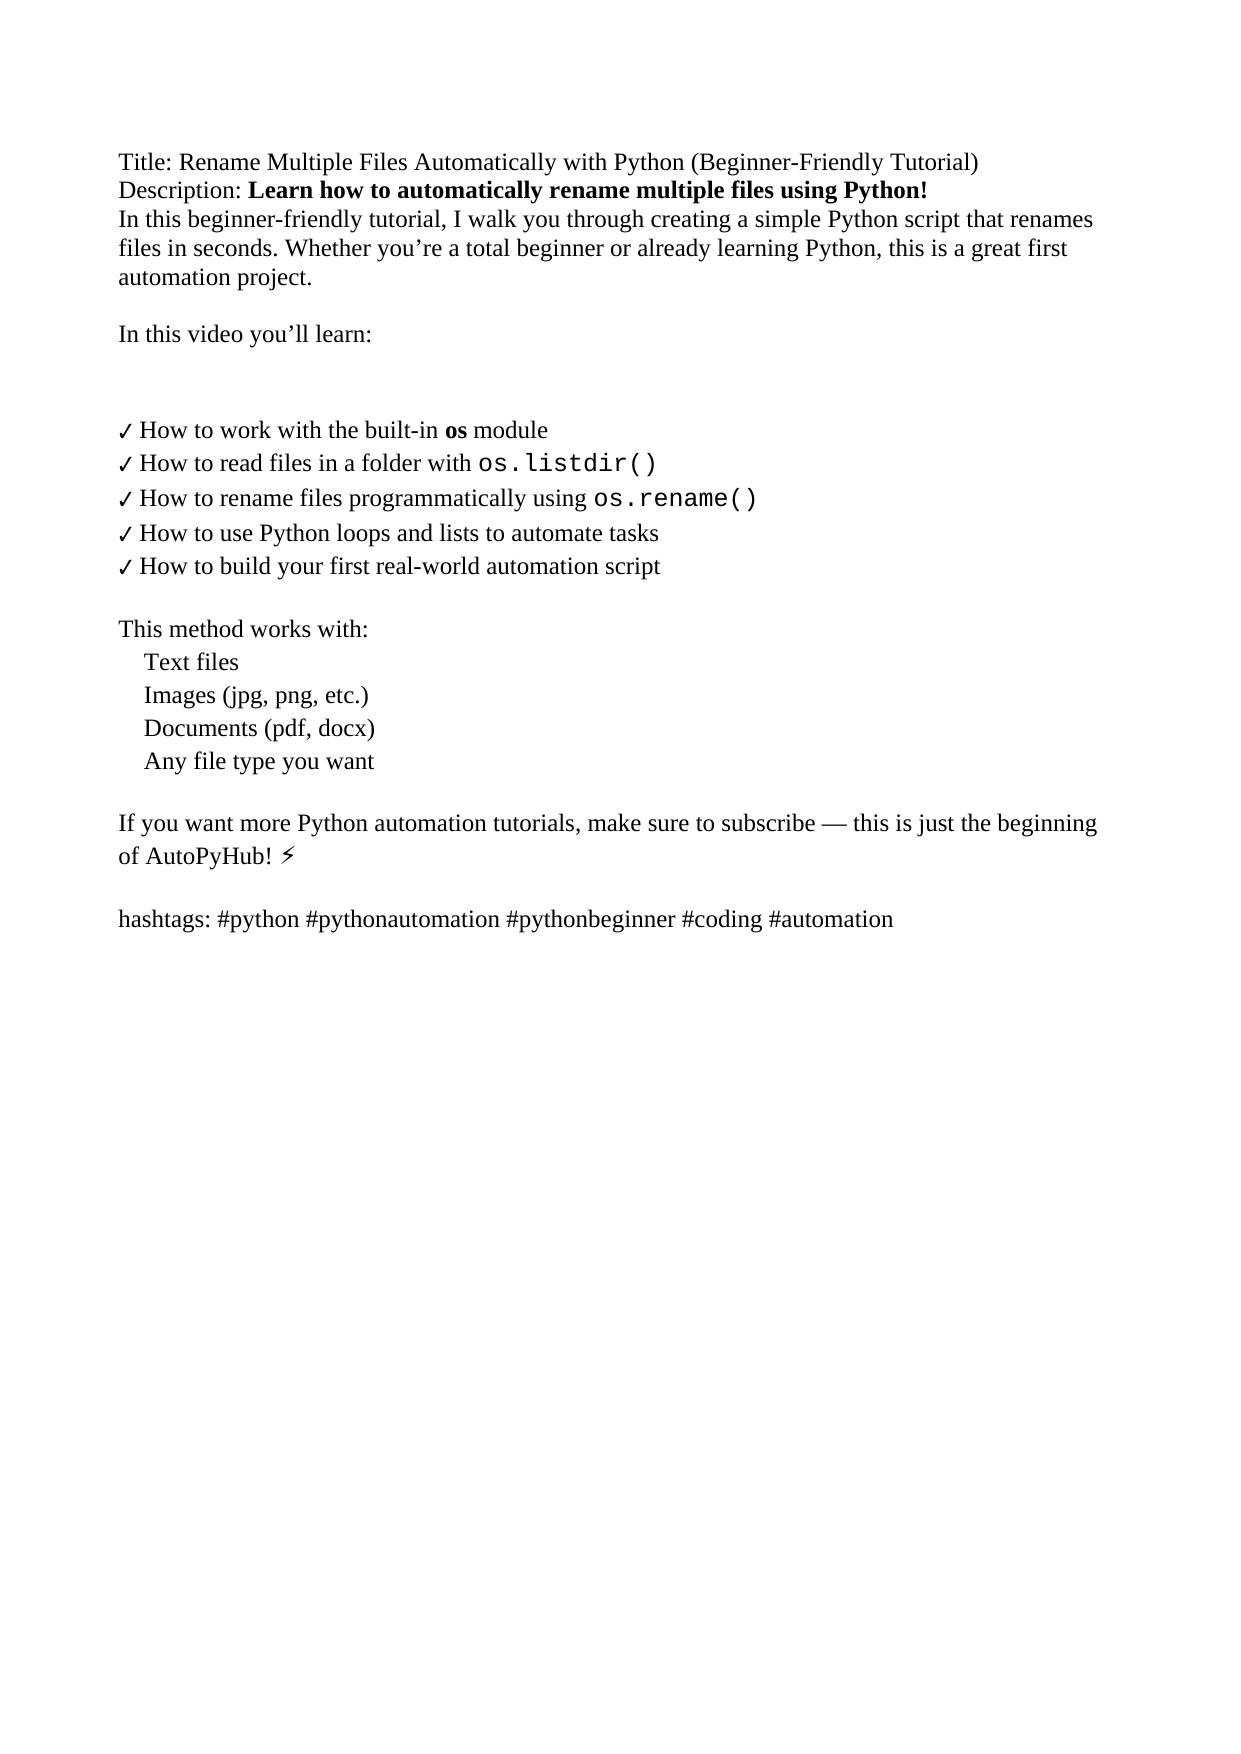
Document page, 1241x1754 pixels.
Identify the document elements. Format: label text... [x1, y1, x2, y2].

text In this video you’ll learn: [118, 319, 1122, 348]
text This method works with: 📁 Text files 📁 Images (jpg, png, etc.) 📁 Documents (pdf, docx) 📁 Any file type you want [118, 614, 1122, 774]
text Title: Rename Multiple Files Automatically with Python (Beginner-Friendly Tutorial) [118, 147, 1122, 176]
text Description: Learn how to automatically rename multiple files using Python! In this beginner-friendly tutorial, I walk you through creating a simple Python script that renames files in seconds. Whether you’re a total beginner or already learning Python, this is a great first automation project. [118, 176, 1122, 291]
text hashtags: #python #pythonautomation #pythonbeginner #coding #automation [118, 904, 1122, 932]
text If you want more Python automation tutorials, make sure to subscribe — this is just the beginning of AutoPyHub! 🐍⚡ [118, 808, 1122, 870]
text ✔ How to work with the built-in os module ✔ How to read files in a folder with os.listdir() ✔ How to rename files programmatically using os.rename() ✔ How to use Python loops and lists to automate tasks ✔ How to build your first real-world automation script [118, 382, 1122, 580]
